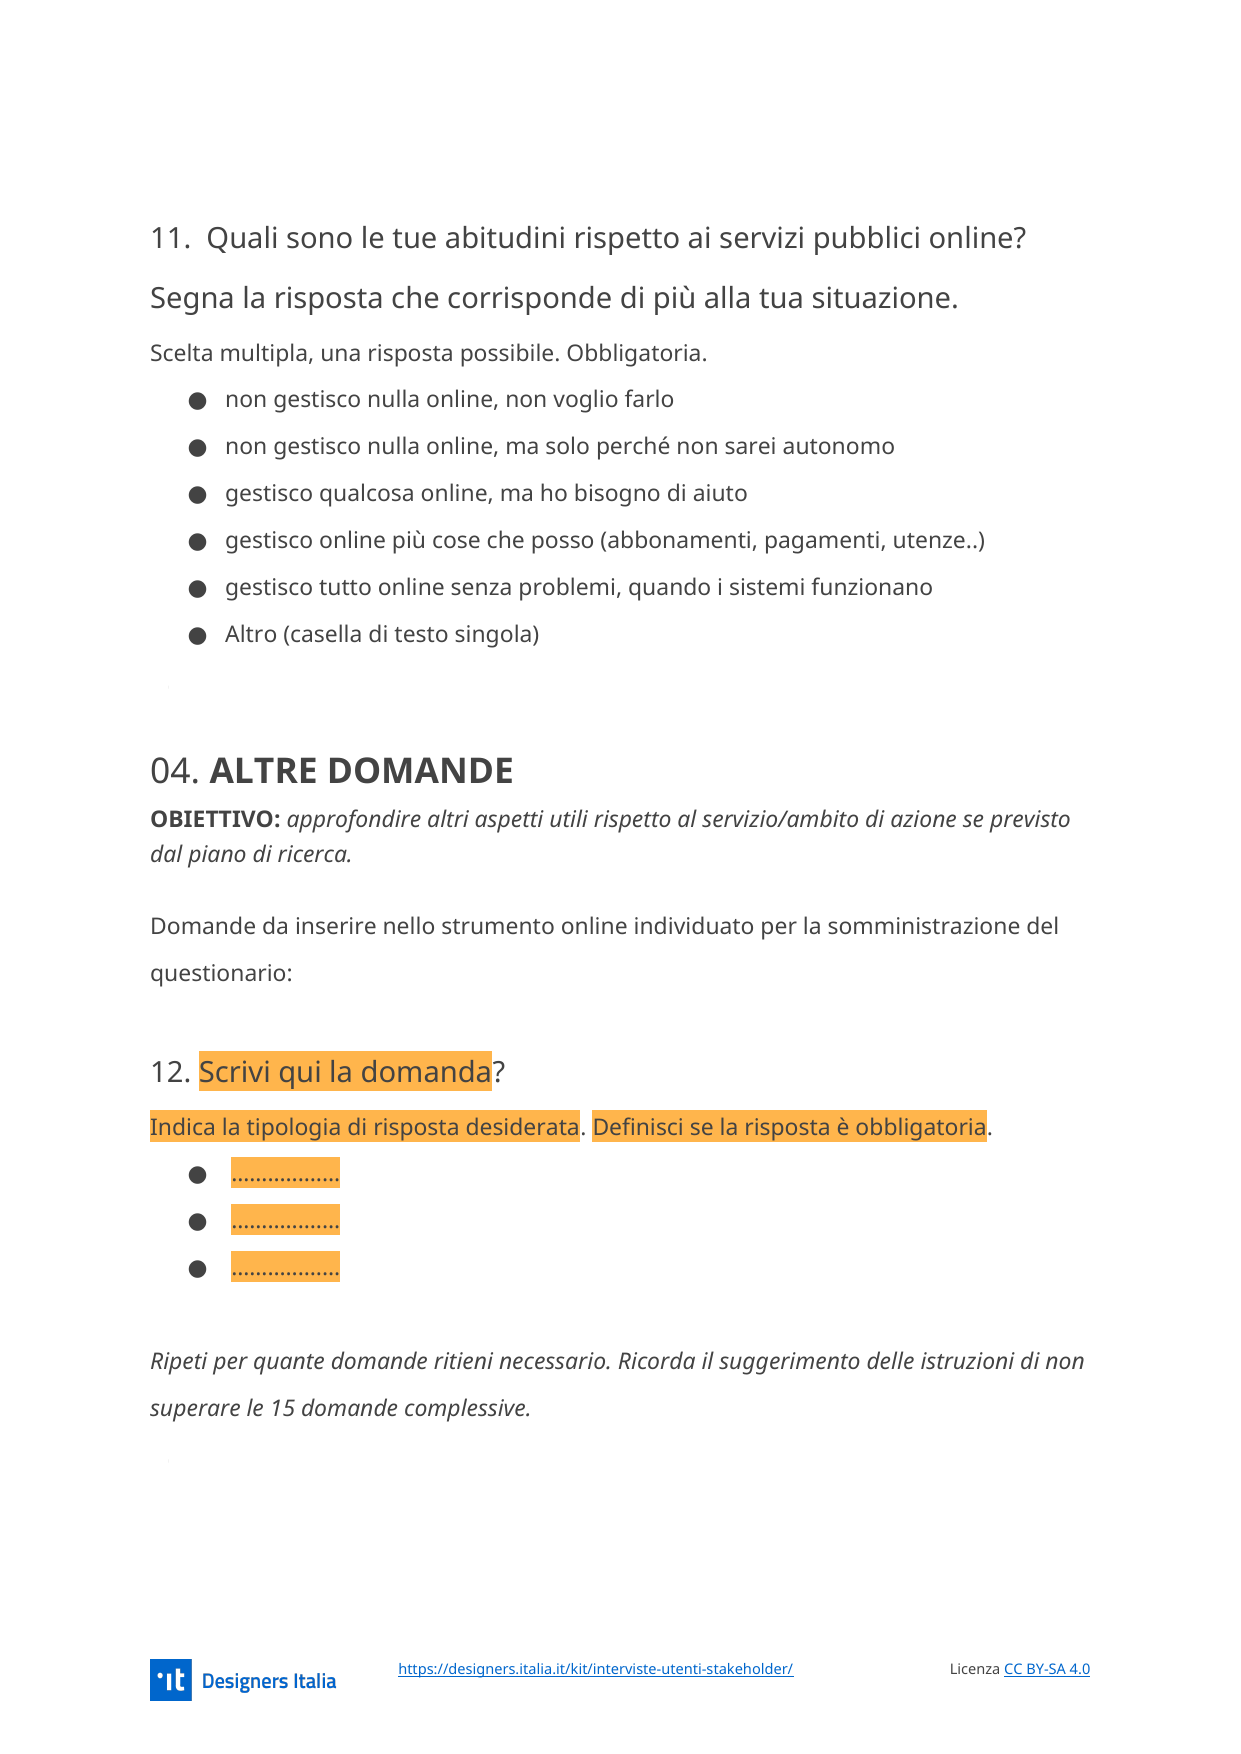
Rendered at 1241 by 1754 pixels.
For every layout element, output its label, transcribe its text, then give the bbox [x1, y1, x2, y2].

subtitle 04. ALTRE DOMANDE [150, 746, 1052, 794]
list ………...…… [187, 1251, 1090, 1282]
list ………...…… [187, 1157, 1090, 1188]
text Scelta multipla, una risposta possibile. Obbligatoria. [150, 337, 1090, 368]
subtitle 12. Scrivi qui la domanda? [150, 1051, 1090, 1091]
list gestisco tutto online senza problemi, quando i sistemi funzionano [187, 571, 1090, 602]
list non gestisco nulla online, ma solo perché non sarei autonomo [187, 430, 1090, 462]
list Altro (casella di testo singola) [187, 618, 1090, 649]
text Domande da inserire nello strumento online individuato per la somministrazione del questionario: [150, 910, 1090, 988]
subtitle 11. Quali sono le tue abitudini rispetto ai servizi pubblici online? Segna la risposta che corrisponde di più alla tua situazione. [150, 218, 1090, 317]
list gestisco qualcosa online, ma ho bisogno di aiuto [187, 477, 1090, 508]
text OBIETTIVO: approfondire altri aspetti utili rispetto al servizio/ambito di azione se previsto dal piano di ricerca. [150, 802, 1090, 870]
text Indica la tipologia di risposta desiderata. Definisci se la risposta è obbligatoria. [150, 1110, 1090, 1142]
picture [150, 1659, 347, 1701]
list ………...…… [187, 1204, 1090, 1235]
list gestisco online più cose che posso (abbonamenti, pagamenti, utenze..) [187, 524, 1090, 555]
list non gestisco nulla online, non voglio farlo [187, 383, 1090, 415]
text Ripeti per quante domande ritieni necessario. Ricorda il suggerimento delle istruzioni di non superare le 15 domande complessive. [150, 1345, 1090, 1423]
